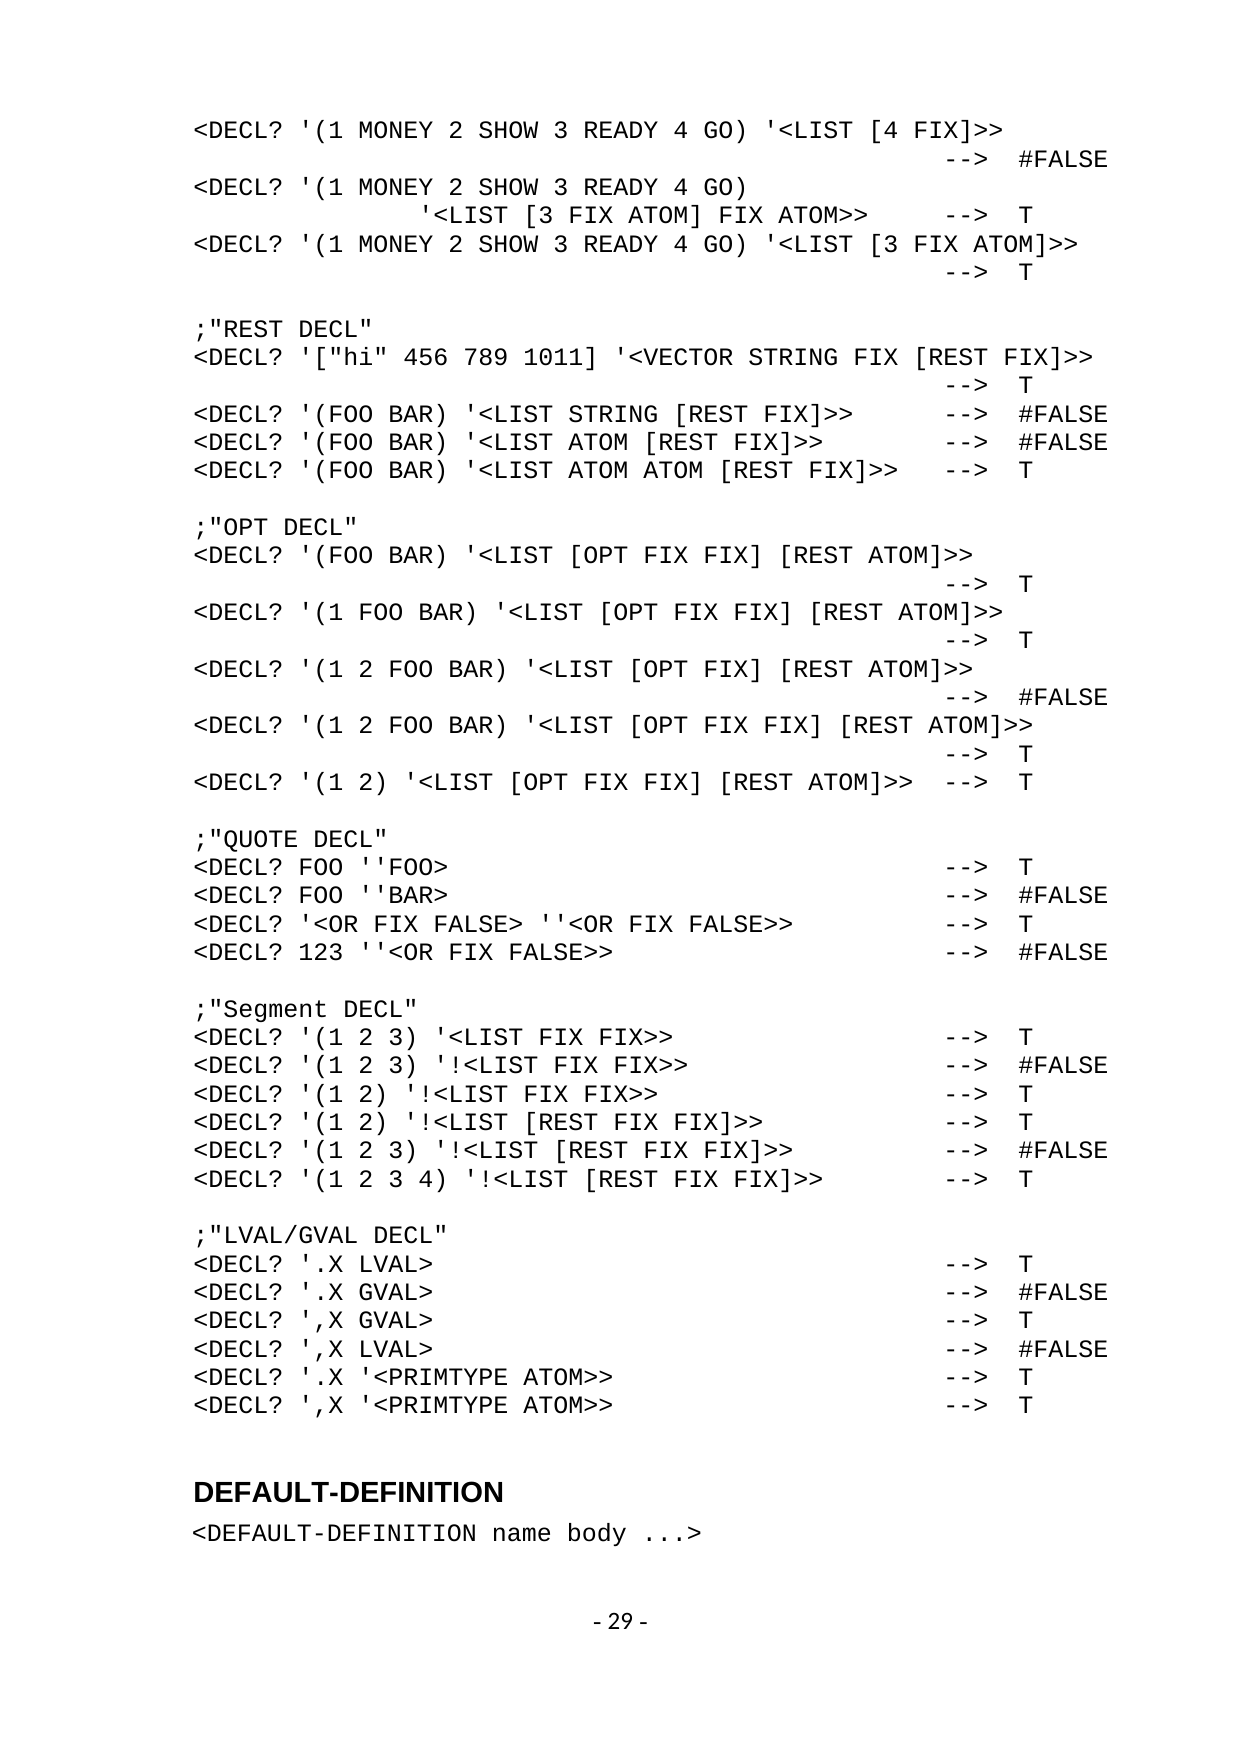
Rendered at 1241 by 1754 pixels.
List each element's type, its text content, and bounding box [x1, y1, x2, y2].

subtitle DEFAULT-DEFINITION [118, 1475, 1122, 1508]
text <DECL? '(1 MONEY 2 SHOW 3 READY 4 GO) '<LIST [4 FIX]>> --> #FALSE <DECL? '(1 MONEY 2 SHOW 3 READY 4 GO) '<LIST [3 FIX ATOM] FIX ATOM>> --> T <DECL? '(1 MONEY 2 SHOW 3 READY 4 GO) '<LIST [3 FIX ATOM]>> --> T ;"REST DECL" <DECL? '["hi" 456 789 1011] '<VECTOR STRING FIX [REST FIX]>> --> T <DECL? '(FOO BAR) '<LIST STRING [REST FIX]>> --> #FALSE <DECL? '(FOO BAR) '<LIST ATOM [REST FIX]>> --> #FALSE <DECL? '(FOO BAR) '<LIST ATOM ATOM [REST FIX]>> --> T ;"OPT DECL" <DECL? '(FOO BAR) '<LIST [OPT FIX FIX] [REST ATOM]>> --> T <DECL? '(1 FOO BAR) '<LIST [OPT FIX FIX] [REST ATOM]>> --> T <DECL? '(1 2 FOO BAR) '<LIST [OPT FIX] [REST ATOM]>> --> #FALSE <DECL? '(1 2 FOO BAR) '<LIST [OPT FIX FIX] [REST ATOM]>> --> T <DECL? '(1 2) '<LIST [OPT FIX FIX] [REST ATOM]>> --> T ;"QUOTE DECL" <DECL? FOO ''FOO> --> T <DECL? FOO ''BAR> --> #FALSE <DECL? '<OR FIX FALSE> ''<OR FIX FALSE>> --> T <DECL? 123 ''<OR FIX FALSE>> --> #FALSE ;"Segment DECL" <DECL? '(1 2 3) '<LIST FIX FIX>> --> T <DECL? '(1 2 3) '!<LIST FIX FIX>> --> #FALSE <DECL? '(1 2) '!<LIST FIX FIX>> --> T <DECL? '(1 2) '!<LIST [REST FIX FIX]>> --> T <DECL? '(1 2 3) '!<LIST [REST FIX FIX]>> --> #FALSE <DECL? '(1 2 3 4) '!<LIST [REST FIX FIX]>> --> T ;"LVAL/GVAL DECL" <DECL? '.X LVAL> --> T <DECL? '.X GVAL> --> #FALSE <DECL? ',X GVAL> --> T <DECL? ',X LVAL> --> #FALSE <DECL? '.X '<PRIMTYPE ATOM>> --> T <DECL? ',X '<PRIMTYPE ATOM>> --> T [118, 118, 1122, 1450]
text <DEFAULT-DEFINITION name body ...> [192, 1521, 1122, 1549]
